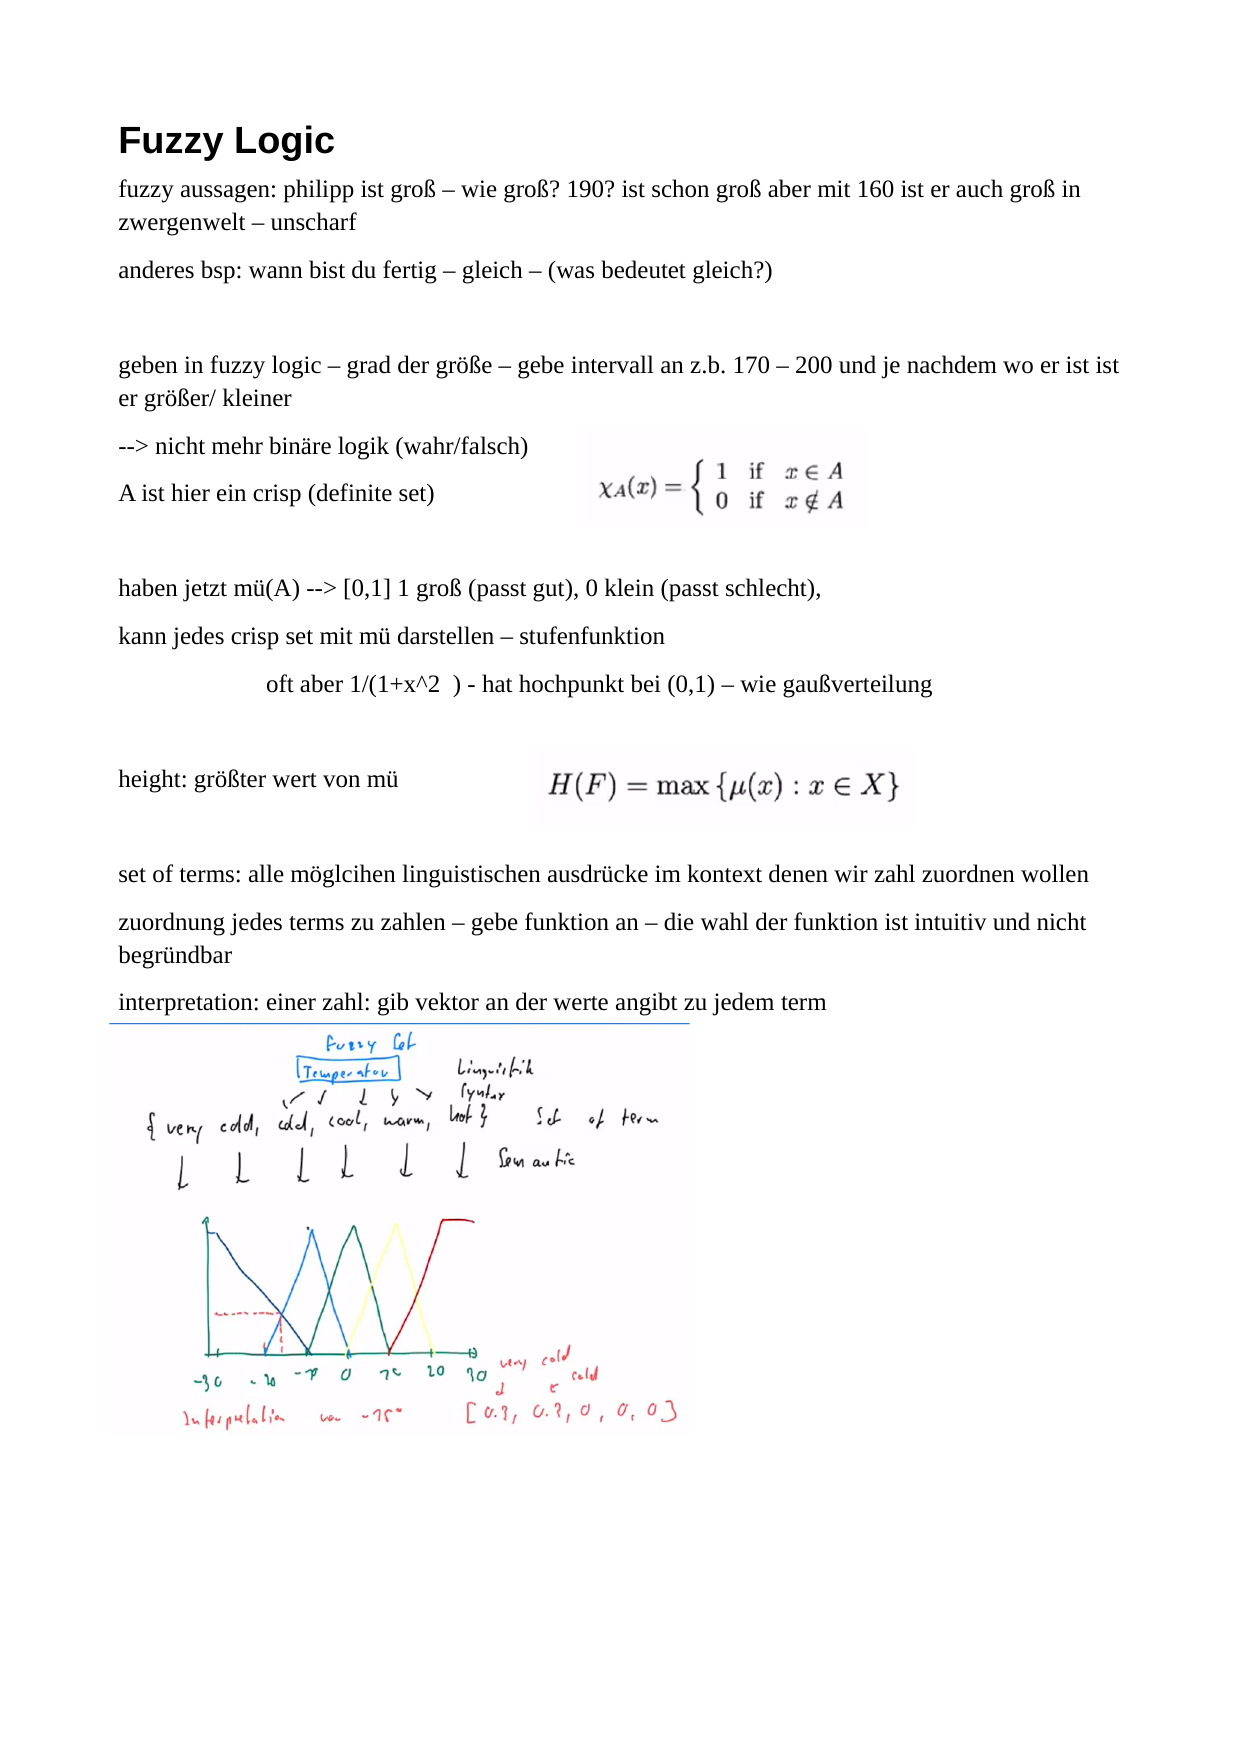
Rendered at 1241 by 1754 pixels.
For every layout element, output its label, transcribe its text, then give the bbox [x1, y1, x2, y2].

text haben jetzt mü(A) --> [0,1] 1 groß (passt gut), 0 klein (passt schlecht), [118, 573, 1122, 602]
text oft aber 1/(1+x^2 ) - hat hochpunkt bei (0,1) – wie gaußverteilung [118, 669, 1122, 697]
text anderes bsp: wann bist du fertig – gleich – (was bedeutet gleich?) [118, 255, 1122, 284]
picture [534, 749, 915, 826]
picture [576, 430, 867, 527]
text --> nicht mehr binäre logik (wahr/falsch) [118, 431, 576, 459]
text zuordnung jedes terms zu zahlen – gebe funktion an – die wahl der funktion ist intuitiv und nicht begründbar [118, 907, 1122, 968]
text interpretation: einer zahl: gib vektor an der werte angibt zu jedem term [118, 987, 1122, 1016]
text height: größter wert von mü [118, 764, 534, 793]
text set of terms: alle möglcihen linguistischen ausdrücke im kontext denen wir zahl zuordnen wollen [118, 859, 1122, 888]
text [915, 764, 1122, 793]
picture [109, 1023, 690, 1437]
text [867, 431, 1122, 459]
text geben in fuzzy logic – grad der größe – gebe intervall an z.b. 170 – 200 und je nachdem wo er ist ist er größer/ kleiner [118, 350, 1122, 412]
text [867, 478, 1122, 507]
text A ist hier ein crisp (definite set) [118, 478, 576, 507]
text kann jedes crisp set mit mü darstellen – stufenfunktion [118, 621, 1122, 650]
subtitle Fuzzy Logic [118, 118, 1122, 162]
text fuzzy aussagen: philipp ist groß – wie groß? 190? ist schon groß aber mit 160 ist er auch groß in zwergenwelt – unscharf [118, 174, 1122, 236]
